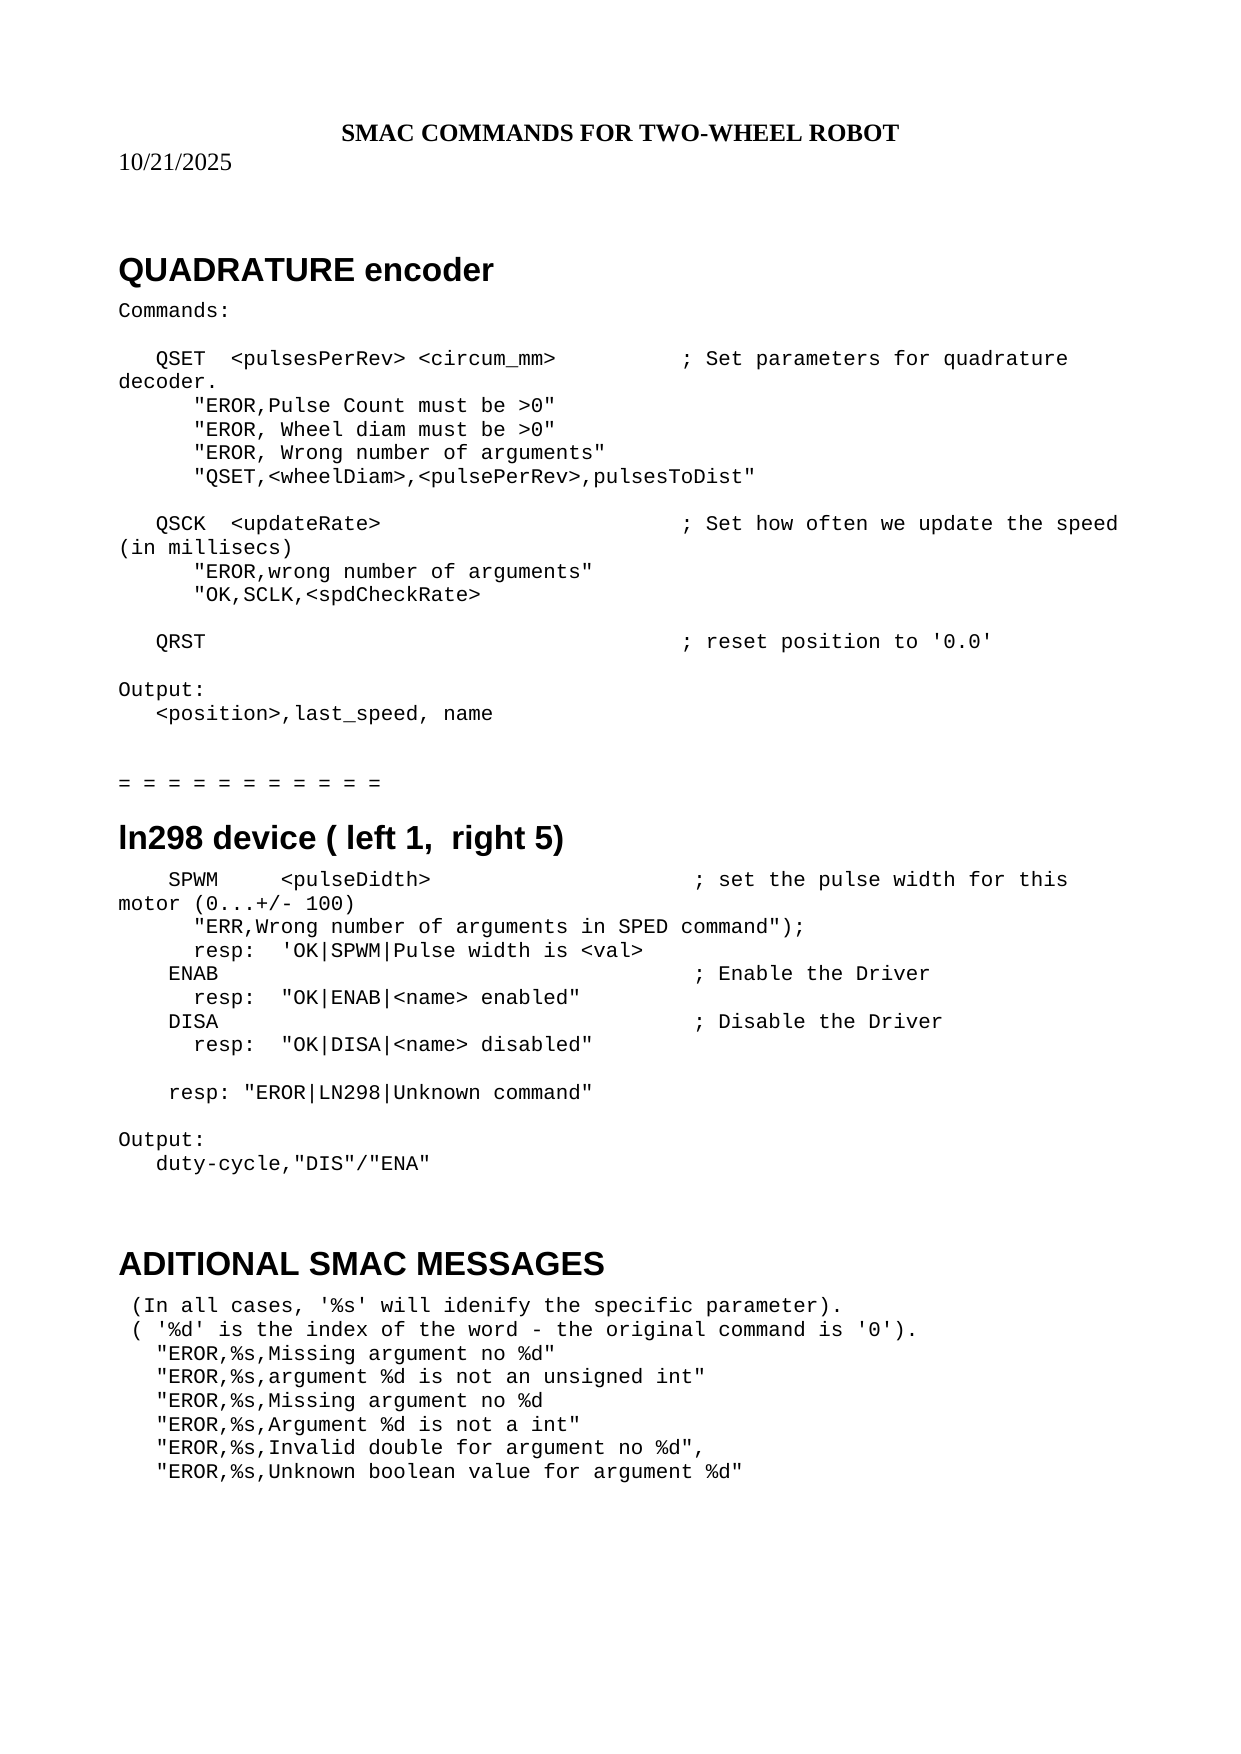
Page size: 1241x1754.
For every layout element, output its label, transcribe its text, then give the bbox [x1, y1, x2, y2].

subtitle ADITIONAL SMAC MESSAGES [118, 1244, 1122, 1283]
text (In all cases, '%s' will idenify the specific parameter). [118, 1295, 1122, 1319]
text ENAB ; Enable the Driver [118, 963, 1122, 987]
text "EROR,wrong number of arguments" [118, 561, 1122, 584]
text DISA ; Disable the Driver [118, 1011, 1122, 1034]
text ( '%d' is the index of the word - the original command is '0'). [118, 1319, 1122, 1343]
text "ERR,Wrong number of arguments in SPED command"); [118, 916, 1122, 940]
text "EROR, Wheel diam must be >0" [118, 419, 1122, 442]
text "EROR,%s,Invalid double for argument no %d", [118, 1437, 1122, 1461]
text <position>,last_speed, name [118, 702, 1122, 726]
text QRST ; reset position to '0.0' [118, 632, 1122, 655]
text Commands: [118, 301, 1122, 324]
text duty-cycle,"DIS"/"ENA" [118, 1153, 1122, 1176]
text "OK,SCLK,<spdCheckRate> [118, 584, 1122, 608]
text "EROR,Pulse Count must be >0" [118, 395, 1122, 419]
text resp: 'OK|SPWM|Pulse width is <val> [118, 940, 1122, 963]
text = = = = = = = = = = = [118, 773, 1122, 797]
text "EROR,%s,Argument %d is not a int" [118, 1413, 1122, 1437]
text Output: [118, 1129, 1122, 1153]
text Output: [118, 679, 1122, 702]
text "EROR,%s,Missing argument no %d [118, 1390, 1122, 1413]
text "QSET,<wheelDiam>,<pulsePerRev>,pulsesToDist" [118, 466, 1122, 490]
text QSCK <updateRate> ; Set how often we update the speed (in millisecs) [118, 513, 1122, 561]
text resp: "OK|ENAB|<name> enabled" [118, 987, 1122, 1011]
text resp: "OK|DISA|<name> disabled" [118, 1034, 1122, 1058]
text "EROR,%s,Unknown boolean value for argument %d" [118, 1461, 1122, 1484]
text "EROR, Wrong number of arguments" [118, 442, 1122, 466]
text resp: "EROR|LN298|Unknown command" [118, 1082, 1122, 1105]
text "EROR,%s,Missing argument no %d" [118, 1343, 1122, 1366]
subtitle QUADRATURE encoder [118, 249, 1122, 288]
text QSET <pulsesPerRev> <circum_mm> ; Set parameters for quadrature decoder. [118, 348, 1122, 395]
text "EROR,%s,argument %d is not an unsigned int" [118, 1366, 1122, 1390]
text SPWM <pulseDidth> ; set the pulse width for this motor (0...+/- 100) [118, 869, 1122, 916]
subtitle ln298 device ( left 1, right 5) [118, 818, 1122, 856]
